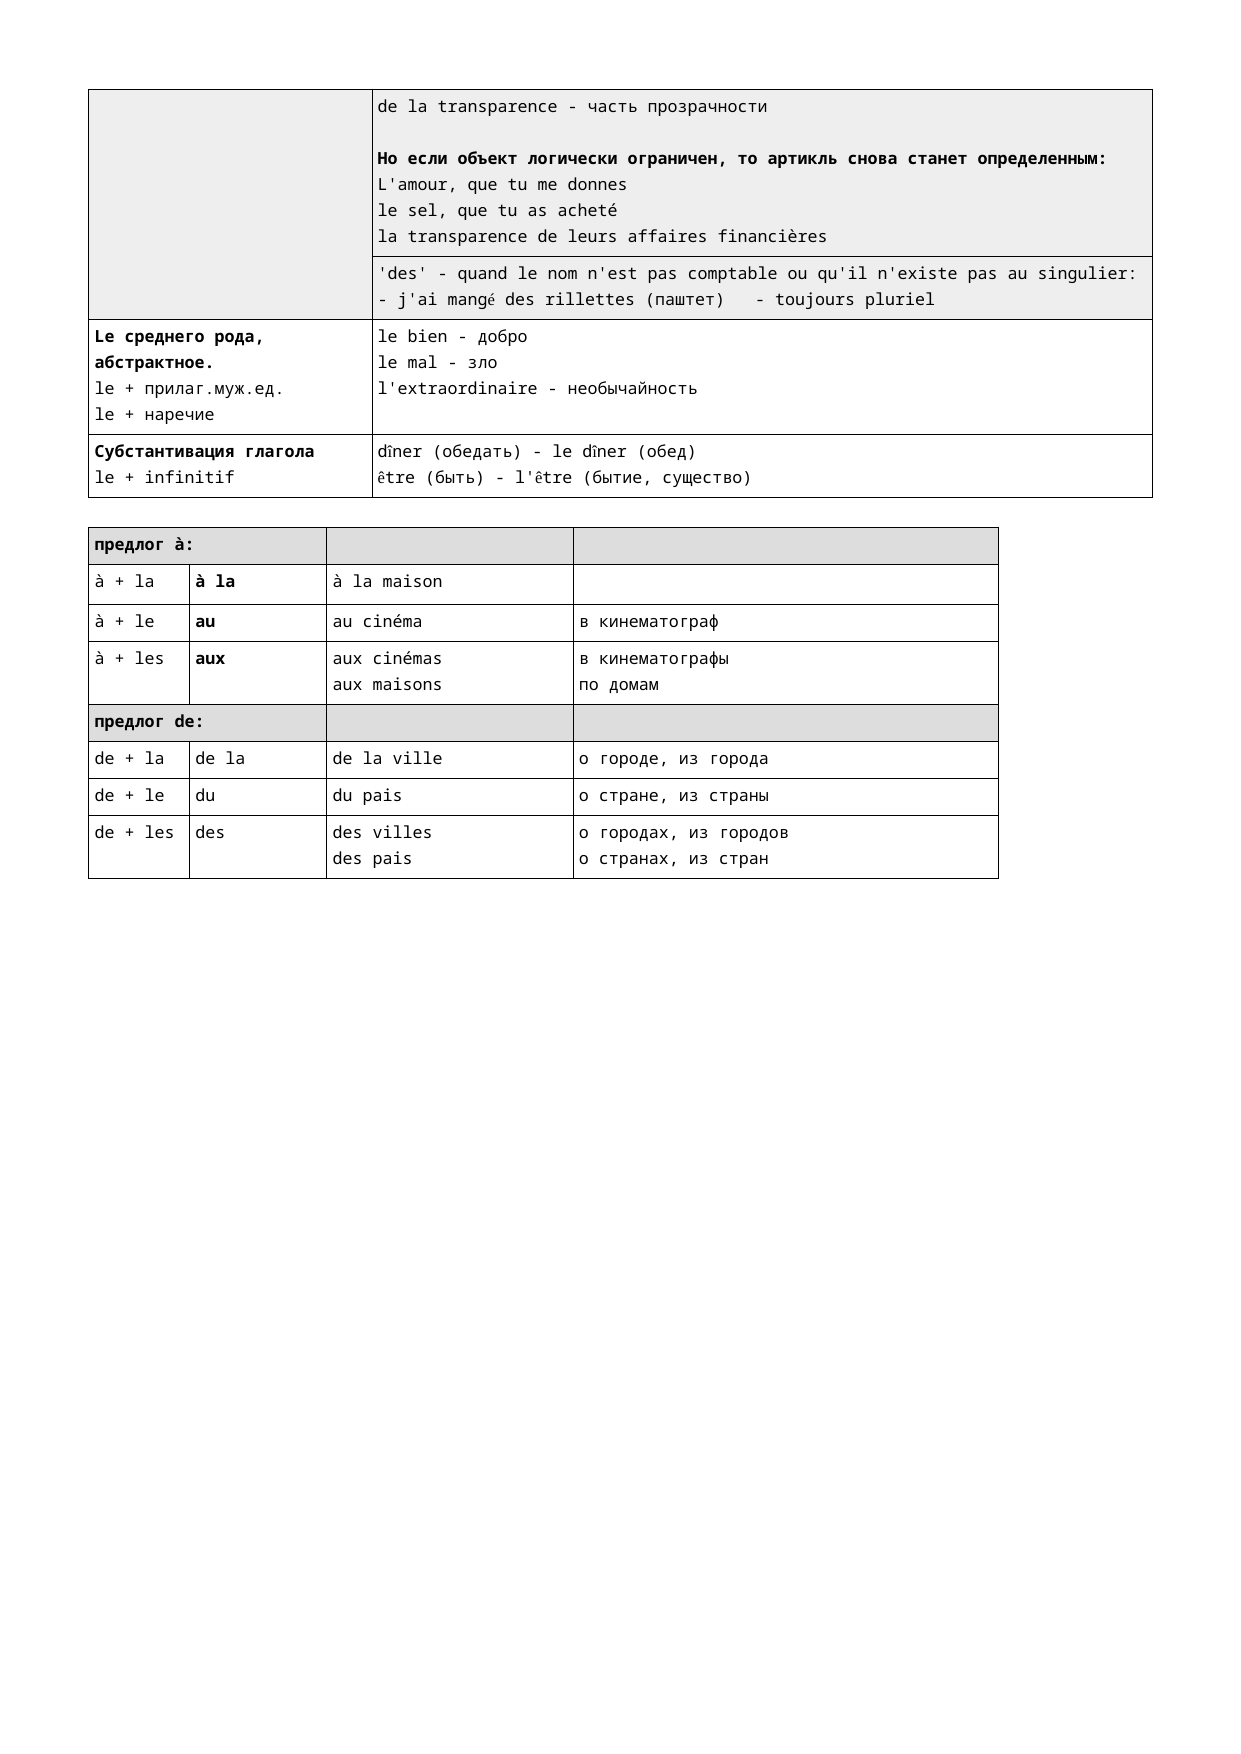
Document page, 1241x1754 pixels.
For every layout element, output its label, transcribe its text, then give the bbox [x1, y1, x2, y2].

table_cell aux cinémas aux maisons [327, 642, 573, 704]
table_cell du [190, 779, 326, 815]
table_header [327, 528, 573, 564]
table_header предлог à: [89, 528, 326, 564]
table_cell [574, 705, 998, 741]
table_cell Субстантивация глагола le + infinitif [89, 435, 372, 497]
table_cell au [190, 605, 326, 641]
table_cell предлог de: [89, 705, 326, 741]
table_cell dîner (обедать) - le dîner (обед) être (быть) - l'être (бытие, существо) [373, 435, 1152, 497]
table_cell [89, 90, 372, 319]
table_cell de la [190, 742, 326, 778]
table_cell le bien - добро le mal - зло l'extraordinaire - необычайность [373, 320, 1152, 434]
table_cell à + le [89, 605, 189, 641]
table_header [574, 528, 998, 564]
table_cell du pais [327, 779, 573, 815]
table_cell à + la [89, 565, 189, 604]
table_cell au cinéma [327, 605, 573, 641]
table_cell de + la [89, 742, 189, 778]
table_cell de + les [89, 816, 189, 878]
table_cell о стране, из страны [574, 779, 998, 815]
table_cell des [190, 816, 326, 878]
table_cell de la transparence - часть прозрачности Но если объект логически ограничен, то артикль снова станет определенным: L'amour, que tu me donnes le sel, que tu as acheté la transparence de leurs affaires financières [373, 90, 1152, 256]
table_cell о городах, из городов о странах, из стран [574, 816, 998, 878]
table_cell о городе, из города [574, 742, 998, 778]
table_cell des villes des pais [327, 816, 573, 878]
table_cell de + le [89, 779, 189, 815]
table_cell [327, 705, 573, 741]
table_cell [574, 565, 998, 604]
table_cell в кинематографы по домам [574, 642, 998, 704]
table_cell de la ville [327, 742, 573, 778]
table_cell 'des' - quand le nom n'est pas comptable ou qu'il n'existe pas au singulier: - j'ai mangé des rillettes (паштет) - toujours pluriel [373, 257, 1152, 319]
table_cell Le среднего рода, абстрактное. le + прилаг.муж.ед. le + наречие [89, 320, 372, 434]
table_cell aux [190, 642, 326, 704]
table_cell à la maison [327, 565, 573, 604]
table_cell à + les [89, 642, 189, 704]
table_cell в кинематограф [574, 605, 998, 641]
table_cell à la [190, 565, 326, 604]
